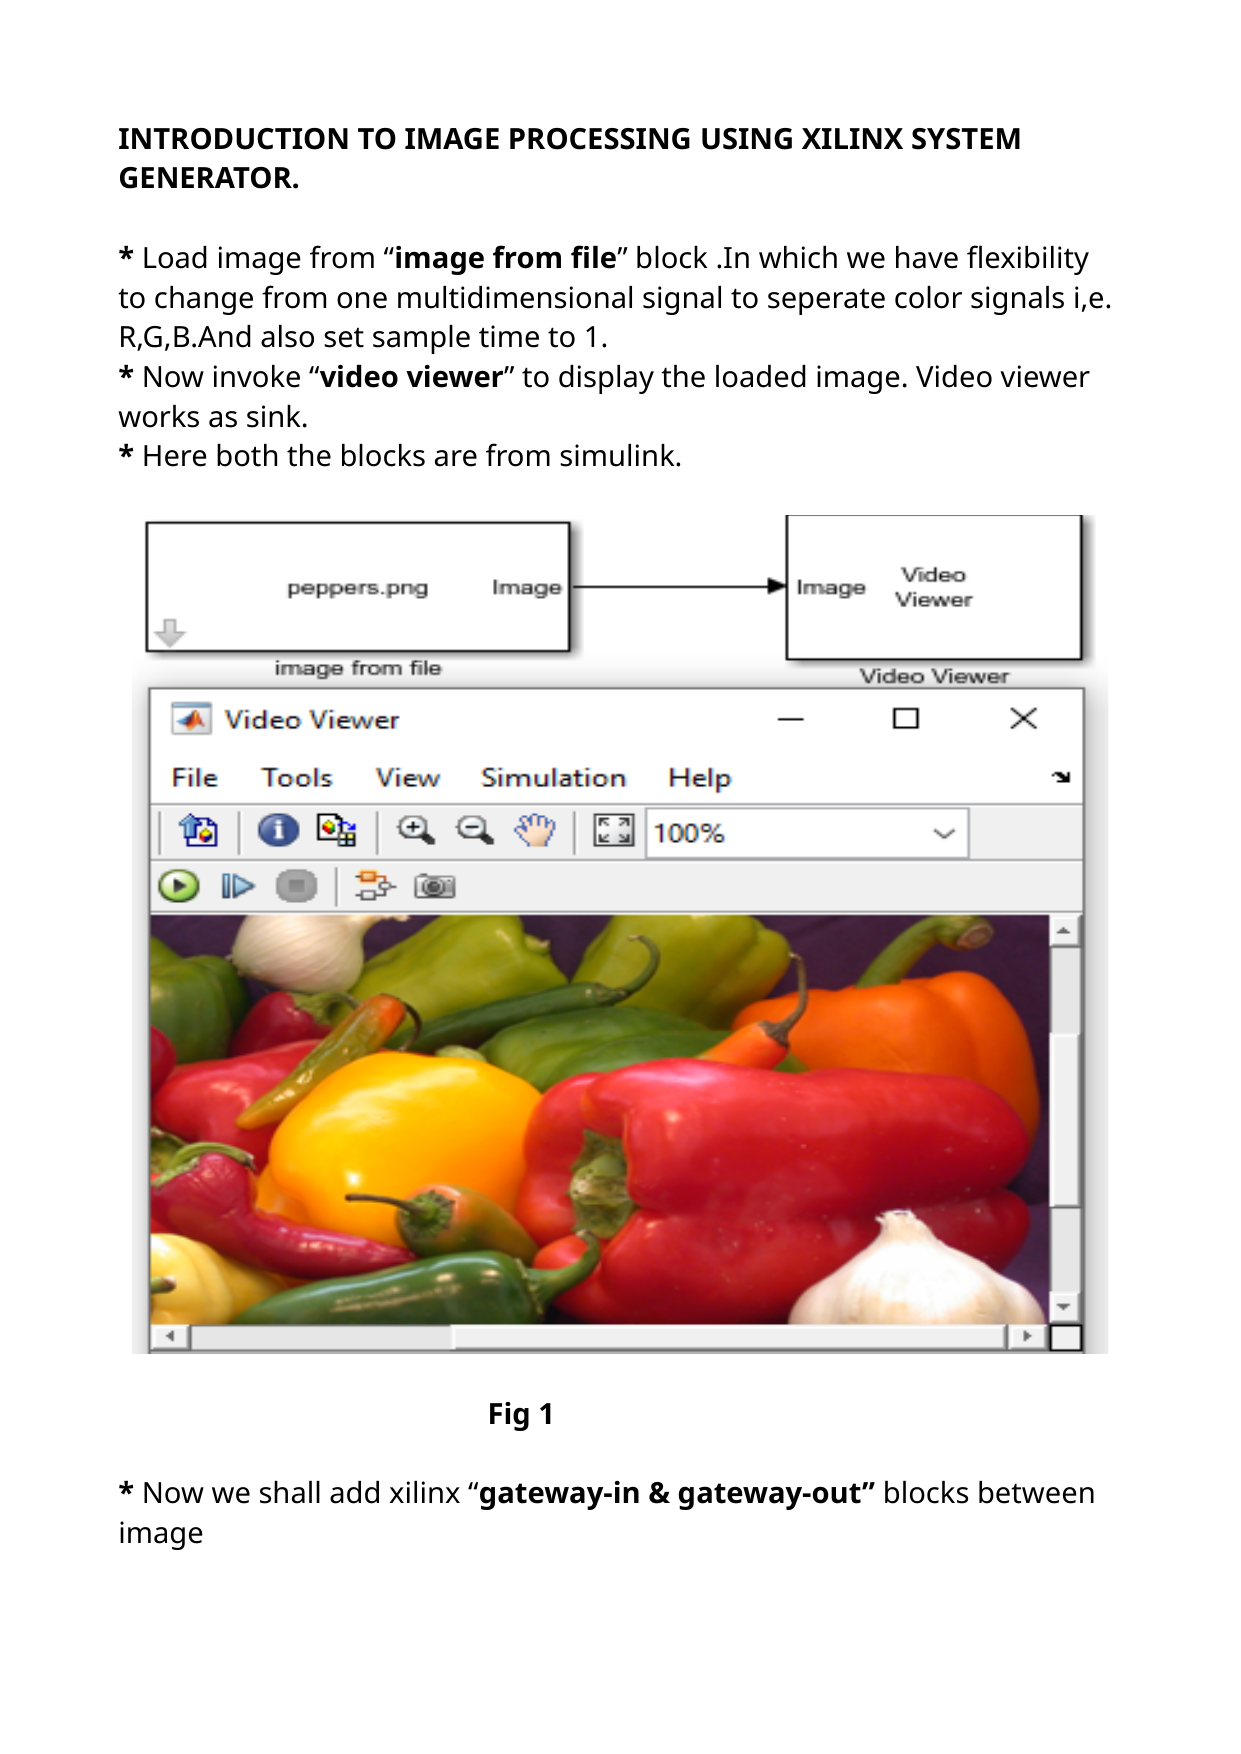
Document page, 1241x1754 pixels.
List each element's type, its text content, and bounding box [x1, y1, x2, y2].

text Fig 1 [118, 1393, 1122, 1433]
text * Now invoke “video viewer” to display the loaded image. Video viewer works as sink. [118, 356, 1122, 436]
text INTRODUCTION TO IMAGE PROCESSING USING XILINX SYSTEM GENERATOR. [118, 118, 1122, 197]
picture [131, 515, 1109, 1354]
text * Now we shall add xilinx “gateway-in & gateway-out” blocks between image [118, 1472, 1122, 1552]
text * Here both the blocks are from simulink. [118, 436, 1122, 475]
text * Load image from “image from file” block .In which we have flexibility to change from one multidimensional signal to seperate color signals i,e. R,G,B.And also set sample time to 1. [118, 237, 1122, 356]
